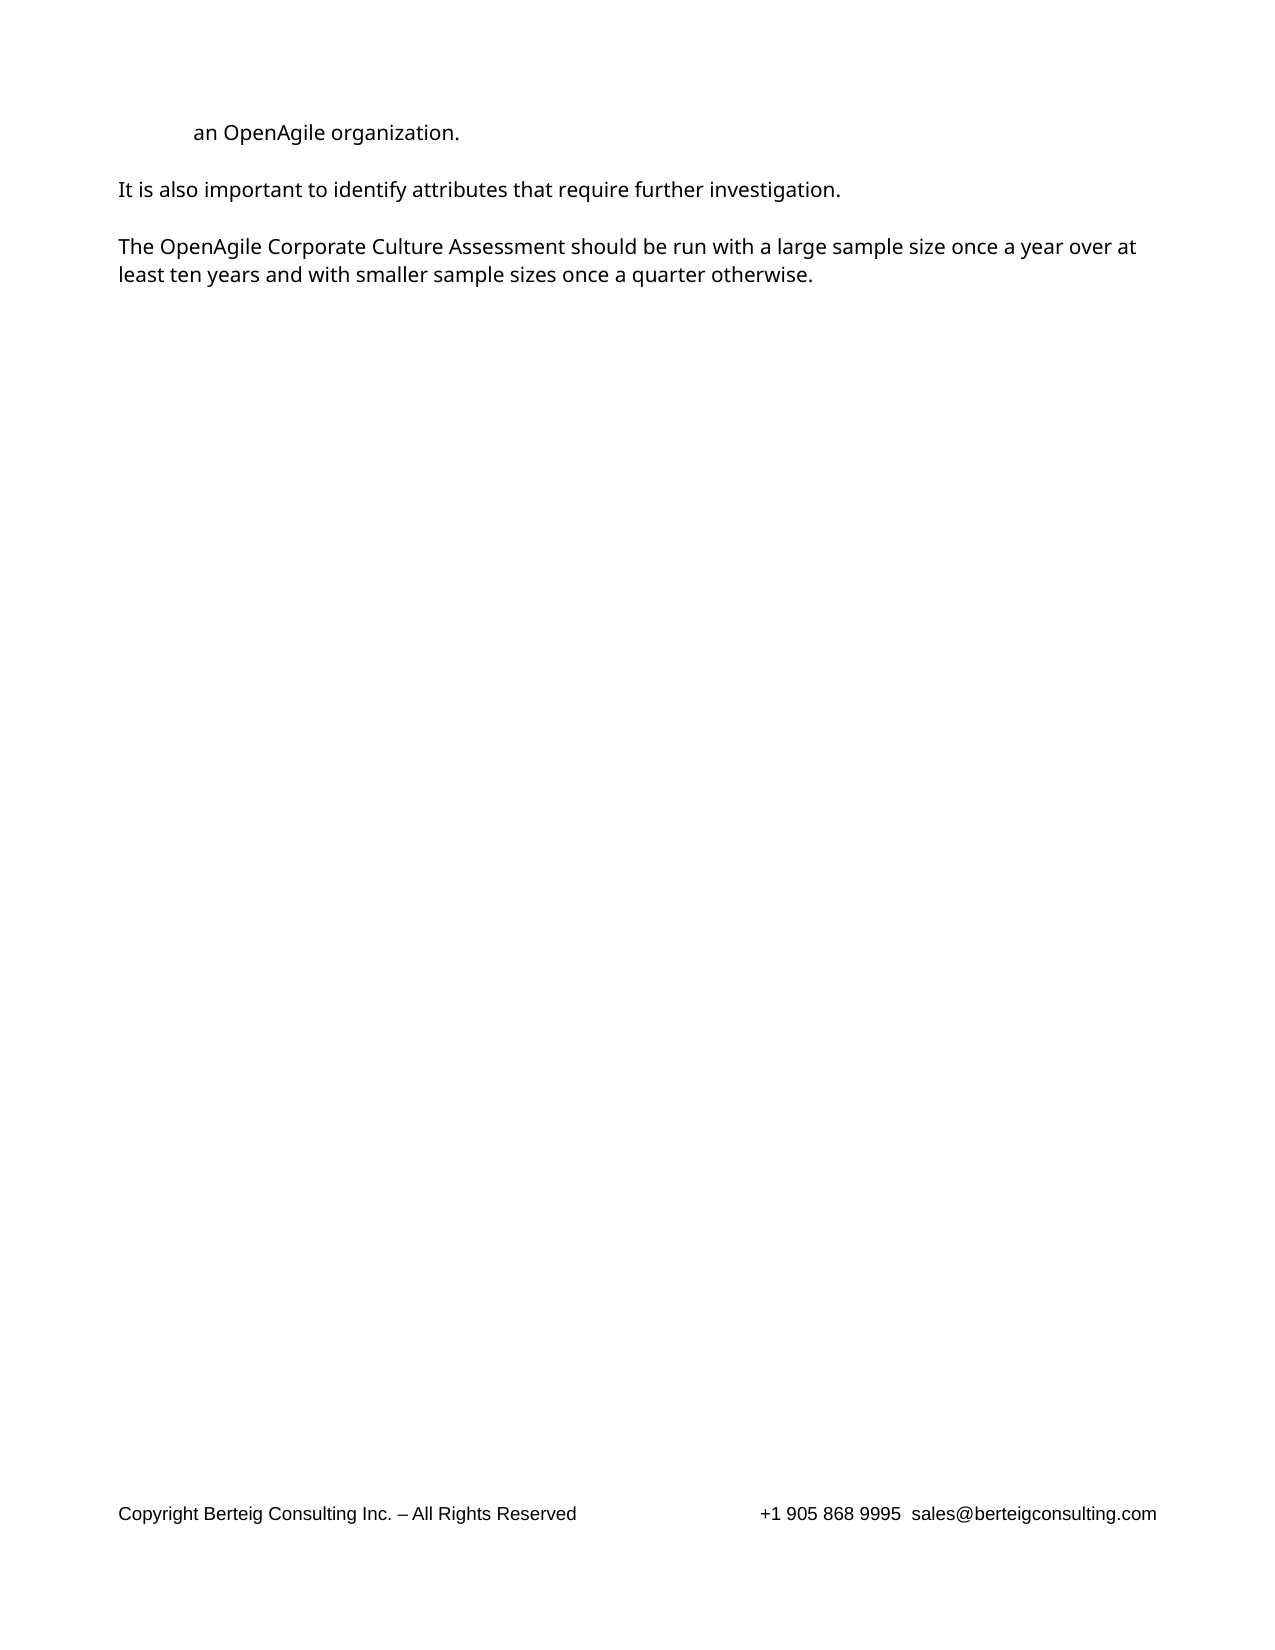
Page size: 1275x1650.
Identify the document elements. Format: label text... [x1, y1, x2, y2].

text It is also important to identify attributes that require further investigation. [118, 175, 1157, 203]
text The OpenAgile Corporate Culture Assessment should be run with a large sample size once a year over at least ten years and with smaller sample sizes once a quarter otherwise. [118, 232, 1157, 289]
list an OpenAgile organization. [156, 118, 1157, 147]
